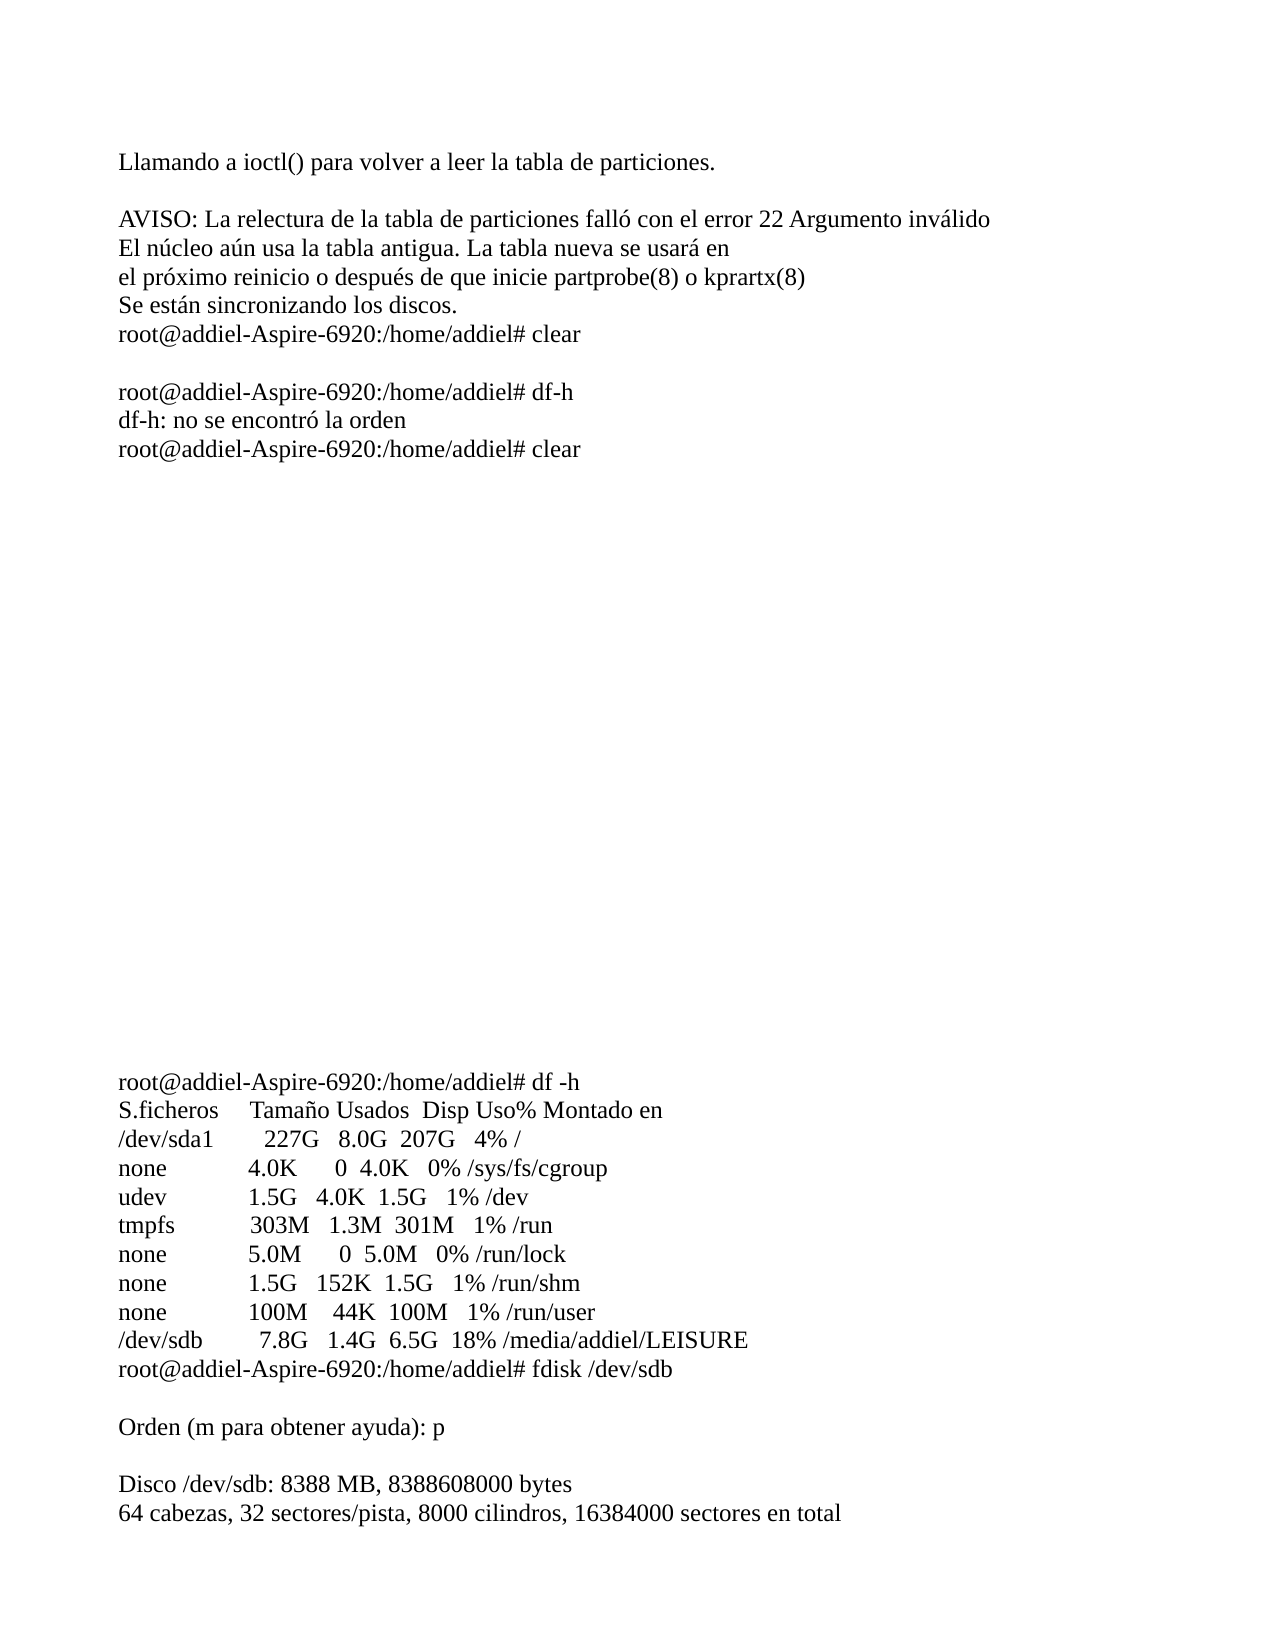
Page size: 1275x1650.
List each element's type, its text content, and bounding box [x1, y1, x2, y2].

text Llamando a ioctl() para volver a leer la tabla de particiones. [118, 147, 1157, 176]
text none 5.0M 0 5.0M 0% /run/lock [118, 1239, 1157, 1268]
text root@addiel-Aspire-6920:/home/addiel# clear [118, 434, 1157, 463]
text root@addiel-Aspire-6920:/home/addiel# fdisk /dev/sdb [118, 1354, 1157, 1383]
text /dev/sda1 227G 8.0G 207G 4% / [118, 1124, 1157, 1153]
text /dev/sdb 7.8G 1.4G 6.5G 18% /media/addiel/LEISURE [118, 1326, 1157, 1354]
text S.ficheros Tamaño Usados Disp Uso% Montado en [118, 1096, 1157, 1124]
text df-h: no se encontró la orden [118, 406, 1157, 434]
text Orden (m para obtener ayuda): p [118, 1412, 1157, 1441]
text udev 1.5G 4.0K 1.5G 1% /dev [118, 1182, 1157, 1211]
text none 1.5G 152K 1.5G 1% /run/shm [118, 1268, 1157, 1297]
text el próximo reinicio o después de que inicie partprobe(8) o kprartx(8) [118, 262, 1157, 291]
text none 100M 44K 100M 1% /run/user [118, 1297, 1157, 1326]
text 64 cabezas, 32 sectores/pista, 8000 cilindros, 16384000 sectores en total [118, 1498, 1157, 1527]
text El núcleo aún usa la tabla antigua. La tabla nueva se usará en [118, 233, 1157, 262]
text tmpfs 303M 1.3M 301M 1% /run [118, 1211, 1157, 1239]
text AVISO: La relectura de la tabla de particiones falló con el error 22 Argumento inválido [118, 204, 1157, 233]
text root@addiel-Aspire-6920:/home/addiel# clear [118, 319, 1157, 348]
text Disco /dev/sdb: 8388 MB, 8388608000 bytes [118, 1469, 1157, 1498]
text root@addiel-Aspire-6920:/home/addiel# df -h [118, 1067, 1157, 1096]
text Se están sincronizando los discos. [118, 291, 1157, 319]
text none 4.0K 0 4.0K 0% /sys/fs/cgroup [118, 1153, 1157, 1182]
text root@addiel-Aspire-6920:/home/addiel# df-h [118, 377, 1157, 406]
